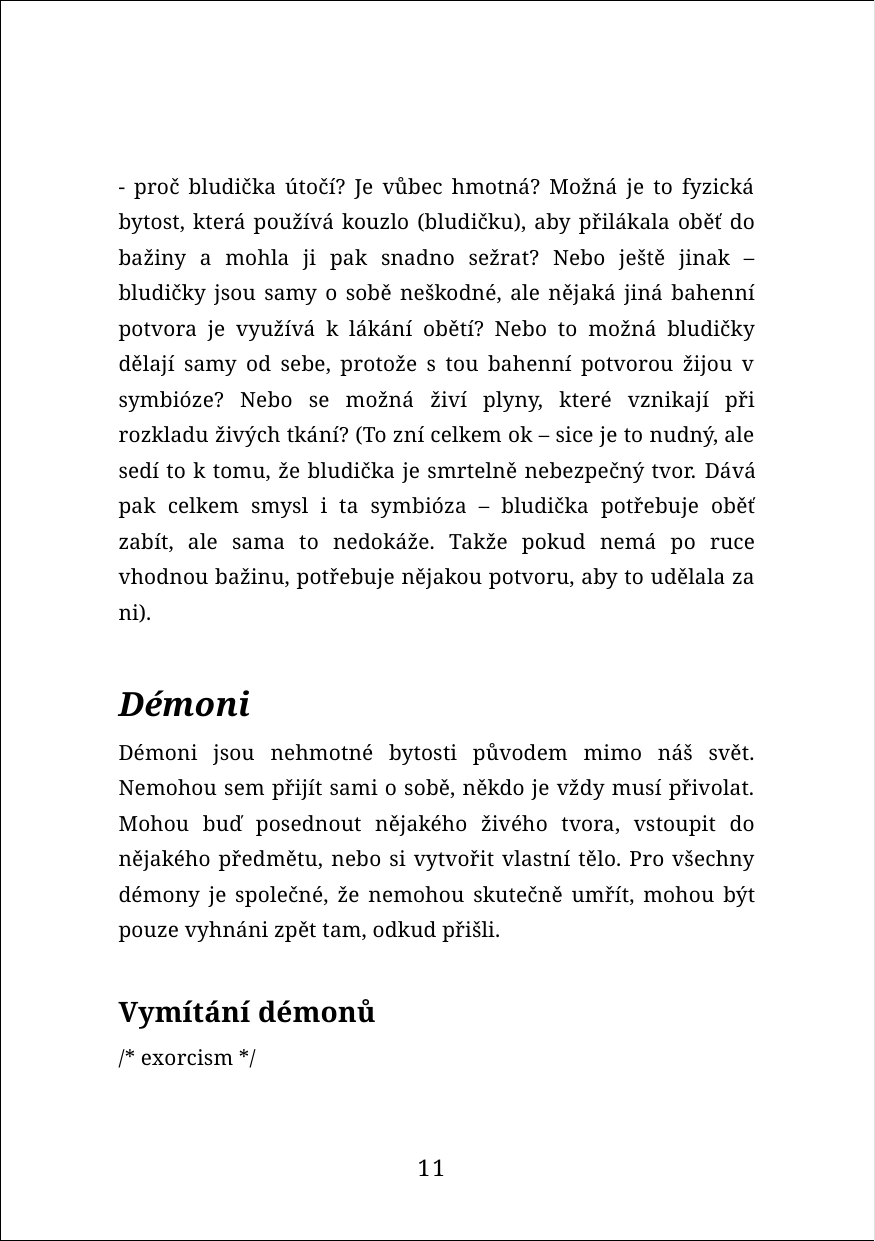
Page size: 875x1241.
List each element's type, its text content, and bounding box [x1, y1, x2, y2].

subtitle Vymítání démonů [118, 992, 756, 1031]
text /* exorcism */ [118, 1043, 756, 1071]
subtitle Démoni [118, 681, 756, 726]
text - proč bludička útočí? Je vůbec hmotná? Možná je to fyzická bytost, která používá kouzlo (bludičku), aby přilákala oběť do bažiny a mohla ji pak snadno sežrat? Nebo ještě jinak – bludičky jsou samy o sobě neškodné, ale nějaká jiná bahenní potvora je využívá k lákání obětí? Nebo to možná bludičky dělají samy od sebe, protože s tou bahenní potvorou žijou v symbióze? Nebo se možná živí plyny, které vznikají při rozkladu živých tkání? (To zní celkem ok – sice je to nudný, ale sedí to k tomu, že bludička je smrtelně nebezpečný tvor. Dává pak celkem smysl i ta symbióza – bludička potřebuje oběť zabít, ale sama to nedokáže. Takže pokud nemá po ruce vhodnou bažinu, potřebuje nějakou potvoru, aby to udělala za ni). [118, 172, 756, 626]
text Démoni jsou nehmotné bytosti původem mimo náš svět. Nemohou sem přijít sami o sobě, někdo je vždy musí přivolat. Mohou buď posednout nějakého živého tvora, vstoupit do nějakého předmětu, nebo si vytvořit vlastní tělo. Pro všechny démony je společné, že nemohou skutečně umřít, mohou být pouze vyhnáni zpět tam, odkud přišli. [118, 738, 756, 944]
